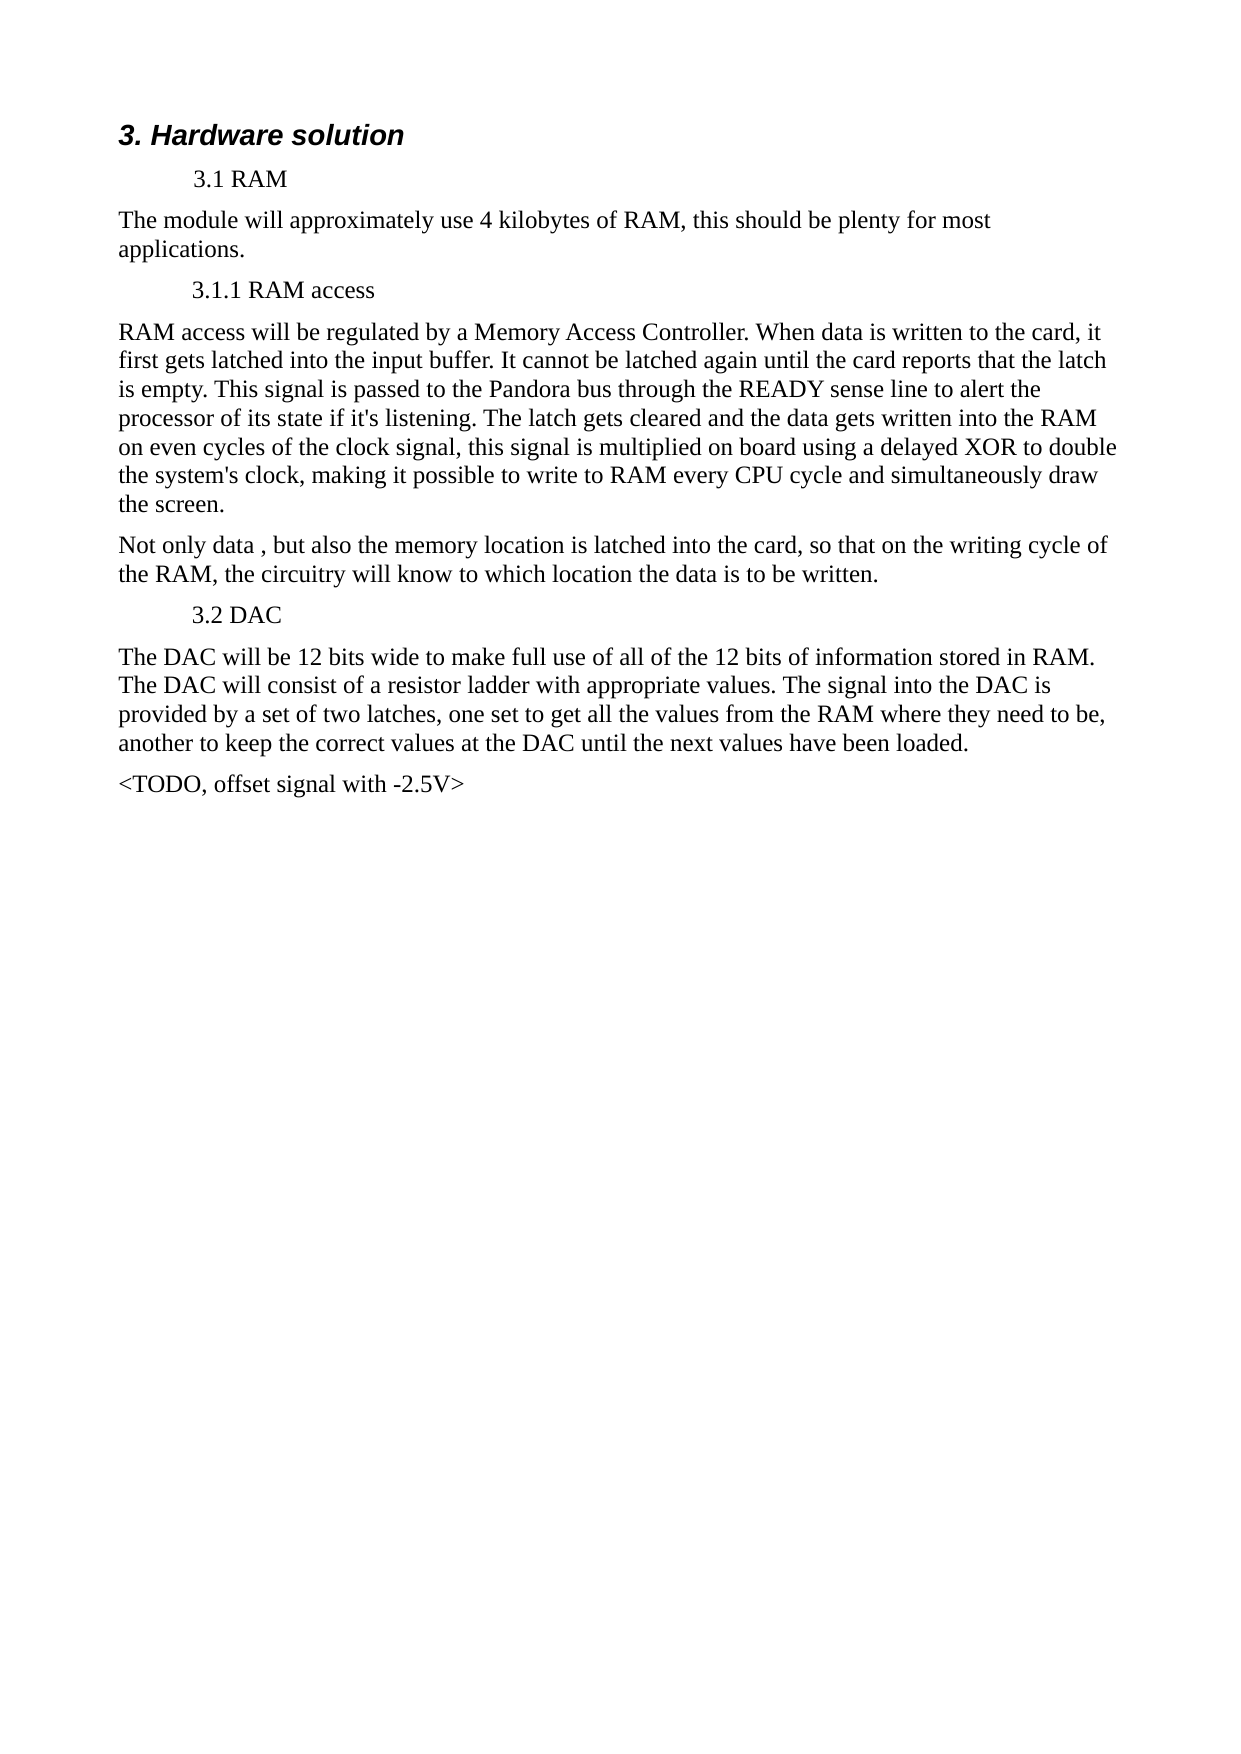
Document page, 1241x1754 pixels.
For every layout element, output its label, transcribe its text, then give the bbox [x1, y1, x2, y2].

text The DAC will be 12 bits wide to make full use of all of the 12 bits of information stored in RAM. The DAC will consist of a resistor ladder with appropriate values. The signal into the DAC is provided by a set of two latches, one set to get all the values from the RAM where they need to be, another to keep the correct values at the DAC until the next values have been loaded. [118, 642, 1122, 757]
text The module will approximately use 4 kilobytes of RAM, this should be plenty for most applications. [118, 205, 1122, 263]
text 3.2 DAC [118, 600, 1122, 629]
list RAM [193, 164, 1122, 193]
text <TODO, offset signal with -2.5V> [118, 769, 1122, 798]
subtitle 3. Hardware solution [118, 118, 1122, 152]
text RAM access will be regulated by a Memory Access Controller. When data is written to the card, it first gets latched into the input buffer. It cannot be latched again until the card reports that the latch is empty. This signal is passed to the Pandora bus through the READY sense line to alert the processor of its state if it's listening. The latch gets cleared and the data gets written into the RAM on even cycles of the clock signal, this signal is multiplied on board using a delayed XOR to double the system's clock, making it possible to write to RAM every CPU cycle and simultaneously draw the screen. [118, 317, 1122, 518]
text Not only data , but also the memory location is latched into the card, so that on the writing cycle of the RAM, the circuitry will know to which location the data is to be written. [118, 530, 1122, 588]
text 3.1.1 RAM access [118, 275, 1122, 304]
